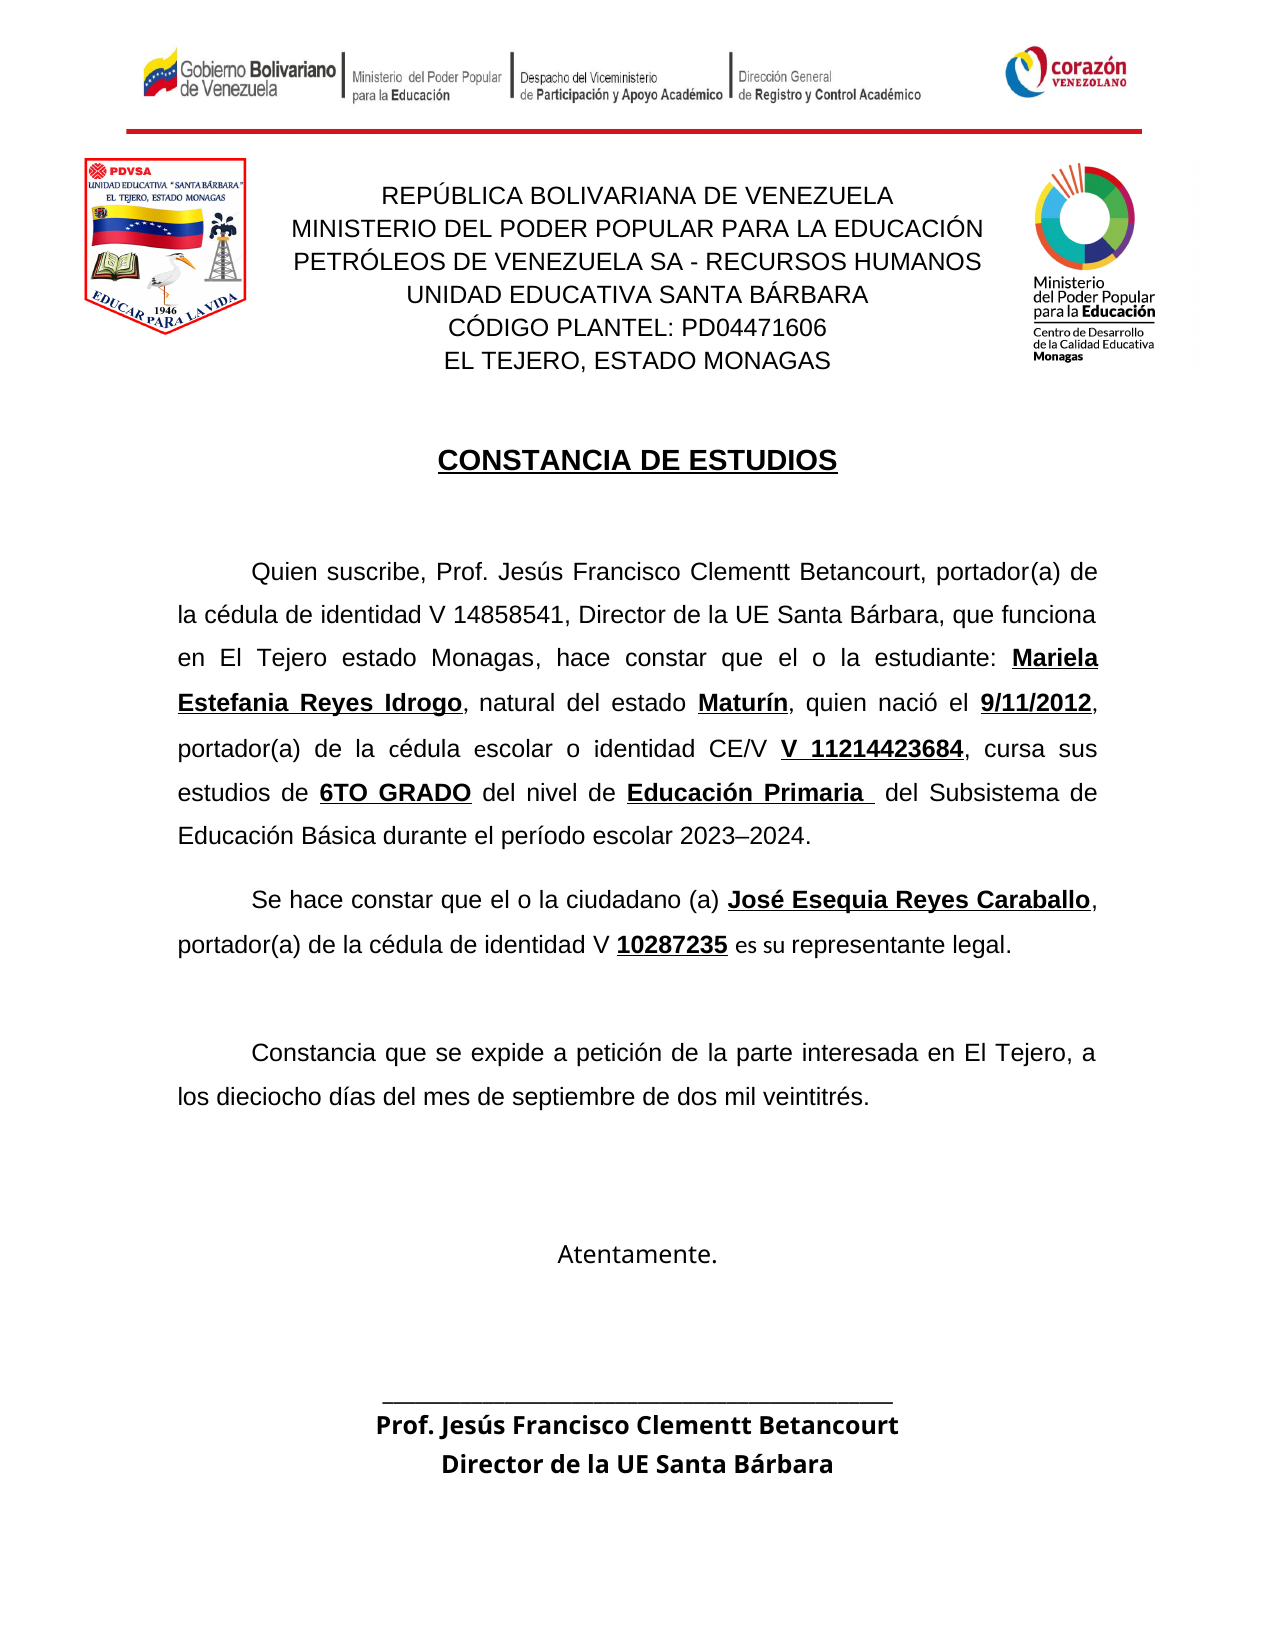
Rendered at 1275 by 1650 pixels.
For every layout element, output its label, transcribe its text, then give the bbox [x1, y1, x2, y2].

text Prof. Jesús Francisco Clementt Betancourt [177, 1407, 1098, 1441]
subtitle PETRÓLEOS DE VENEZUELA SA - RECURSOS HUMANOS [252, 247, 978, 275]
text Atentamente. [177, 1237, 1098, 1271]
text ______________________________________________ [177, 1373, 1098, 1407]
text Director de la UE Santa Bárbara [177, 1447, 1098, 1481]
picture [978, 153, 1200, 377]
subtitle REPÚBLICA BOLIVARIANA DE VENEZUELA [252, 181, 978, 209]
text Constancia que se expide a petición de la parte interesada en El Tejero, a los dieciocho días del mes de septiembre de dos mil veintitrés. [177, 1038, 1098, 1110]
picture [79, 158, 252, 335]
picture [126, 11, 1142, 134]
subtitle MINISTERIO DEL PODER POPULAR PARA LA EDUCACIÓN [252, 214, 978, 242]
subtitle CONSTANCIA DE ESTUDIOS [177, 443, 1098, 476]
text Quien suscribe, Prof. Jesús Francisco Clementt Betancourt, portador(a) de la cédula de identidad V 14858541, Director de la UE Santa Bárbara, que funciona en El Tejero estado Monagas, hace constar que el o la estudiante: Mariela Estefania Reyes Idrogo, natural del estado Maturín, quien nació el 9/11/2012, portador(a) de la cédula escolar o identidad CE/V V 11214423684, cursa sus estudios de 6TO GRADO del nivel de Educación Primaria del Subsistema de Educación Básica durante el período escolar 2023–2024. [177, 557, 1098, 849]
text UNIDAD EDUCATIVA SANTA BÁRBARA [252, 280, 978, 308]
text EL TEJERO, ESTADO MONAGAS [177, 346, 978, 374]
text Se hace constar que el o la ciudadano (a) José Esequia Reyes Caraballo, portador(a) de la cédula de identidad V 10287235 es su representante legal. [177, 885, 1098, 959]
text CÓDIGO PLANTEL: PD04471606 [177, 313, 978, 341]
